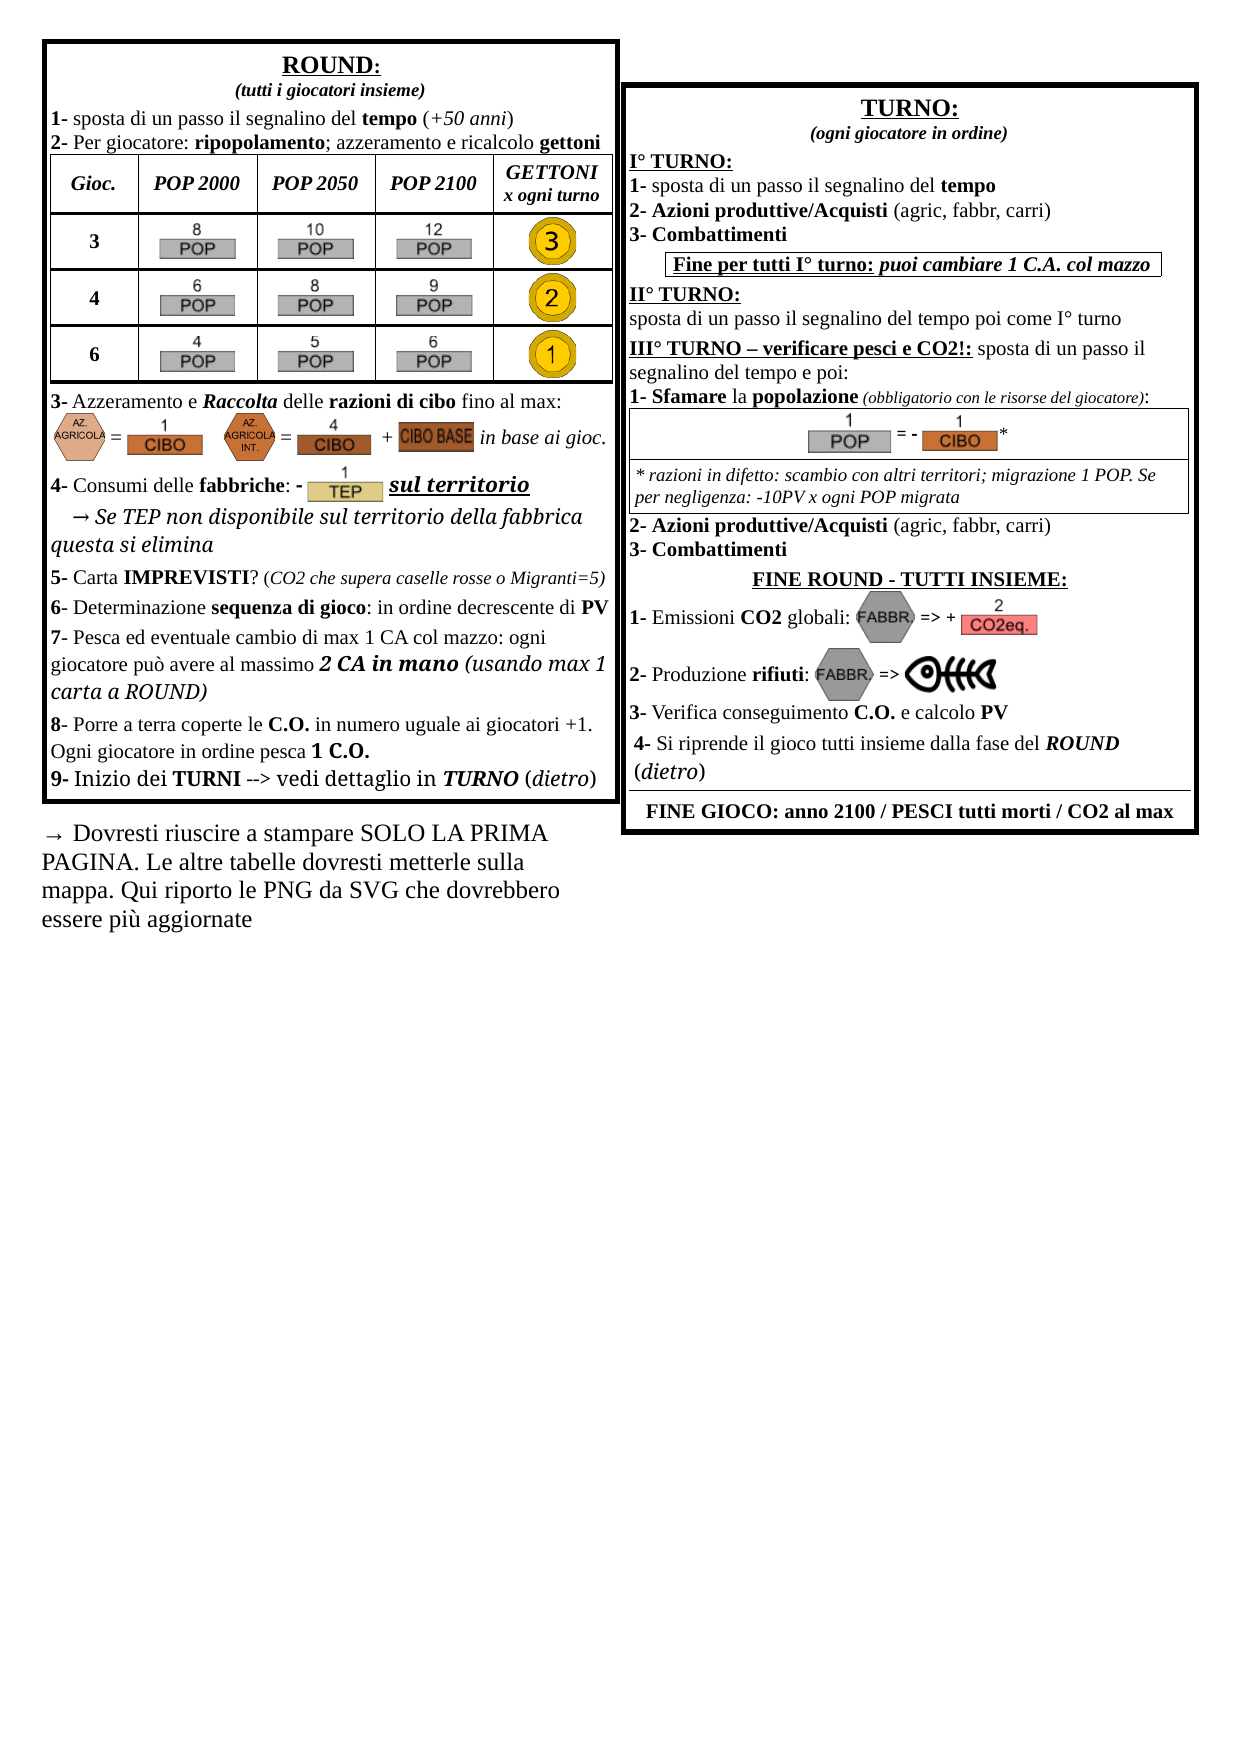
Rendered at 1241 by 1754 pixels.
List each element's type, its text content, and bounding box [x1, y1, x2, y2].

picture [297, 419, 372, 455]
table_cell [258, 327, 375, 380]
picture [223, 413, 275, 461]
table_cell [139, 327, 257, 380]
table_cell * razioni in difetto: scambio con altri territori; migrazione 1 POP. Se per negligenza: -10PV x ogni POP migrata [630, 460, 1188, 513]
table_header POP 2050 [258, 155, 375, 212]
table_header POP 2000 [139, 155, 257, 212]
table_cell 3 [51, 215, 138, 268]
table_cell [376, 271, 493, 324]
picture [396, 336, 472, 372]
text → Dovresti riuscire a stampare SOLO LA PRIMA PAGINA. Le altre tabelle dovresti metterle sulla mappa. Qui riporto le PNG da SVG che dovrebbero essere più aggiornate [41, 818, 585, 933]
picture [127, 419, 203, 455]
picture [528, 273, 577, 322]
table_cell [258, 215, 375, 268]
table_header ROUND: (tutti i giocatori insieme) 1- sposta di un passo il segnalino del tempo (+50 anni) 2- Per giocatore: ripopolamento; azzeramento e ricalcolo gettoni 3- Azzeramento e Raccolta delle razioni di cibo fino al max: = = + in base ai gioc. 4- Consumi delle fabbriche: - sul territorio → Se TEP non disponibile sul territorio della fabbrica questa si elimina 5- Carta IMPREVISTI? (CO2 che supera caselle rosse o Migranti=5) 6- Determinazione sequenza di gioco: in ordine decrescente di PV 7- Pesca ed eventuale cambio di max 1 CA col mazzo: ogni giocatore può avere al massimo 2 CA in mano (usando max 1 carta a ROUND) 8- Porre a terra coperte le C.O. in numero uguale ai giocatori +1. Ogni giocatore in ordine pesca 1 C.O. 9- Inizio dei TURNI --> vedi dettaglio in TURNO (dietro) [47, 44, 615, 798]
table_cell [258, 271, 375, 324]
table_cell 4 [51, 271, 138, 324]
table_header TURNO: (ogni giocatore in ordine) I° TURNO: 1- sposta di un passo il segnalino del tempo 2- Azioni produttive/Acquisti (agric, fabbr, carri) 3- Combattimenti Fine per tutti I° turno: puoi cambiare 1 C.A. col mazzo II° TURNO: sposta di un passo il segnalino del tempo poi come I° turno III° TURNO – verificare pesci e CO2!: sposta di un passo il segnalino del tempo e poi: 1- Sfamare la popolazione (obbligatorio con le risorse del giocatore): 2- Azioni produttive/Acquisti (agric, fabbr, carri) 3- Combattimenti FINE ROUND - TUTTI INSIEME: 1- Emissioni CO2 globali: => + 2- Produzione rifiuti: => 3- Verifica conseguimento C.O. e calcolo PV 4- Si riprende il gioco tutti insieme dalla fase del ROUND (dietro) FINE GIOCO: anno 2100 / PESCI tutti morti / CO2 al max [626, 88, 1194, 829]
picture [961, 599, 1038, 635]
table_cell 6 [51, 327, 138, 380]
table_cell [139, 271, 257, 324]
table_cell [494, 271, 612, 324]
table_header = - * [630, 409, 1188, 458]
picture [277, 279, 354, 316]
picture [856, 591, 915, 643]
picture [814, 648, 874, 701]
picture [159, 223, 236, 259]
table_cell [494, 327, 612, 380]
table_cell [139, 215, 257, 268]
picture [277, 223, 354, 259]
picture [307, 466, 384, 502]
table_header Gioc. [51, 155, 138, 212]
picture [528, 217, 577, 265]
table_cell [376, 327, 493, 380]
table_header POP 2100 [376, 155, 493, 212]
picture [53, 413, 106, 461]
picture [904, 656, 997, 693]
picture [160, 279, 235, 316]
picture [277, 336, 354, 372]
picture [398, 422, 474, 452]
table_header GETTONI x ogni turno [494, 155, 612, 212]
picture [160, 336, 235, 372]
picture [396, 279, 473, 316]
picture [528, 330, 577, 378]
table_cell [494, 215, 612, 268]
picture [396, 223, 472, 259]
picture [808, 413, 892, 453]
table_cell [376, 215, 493, 268]
picture [922, 415, 998, 451]
